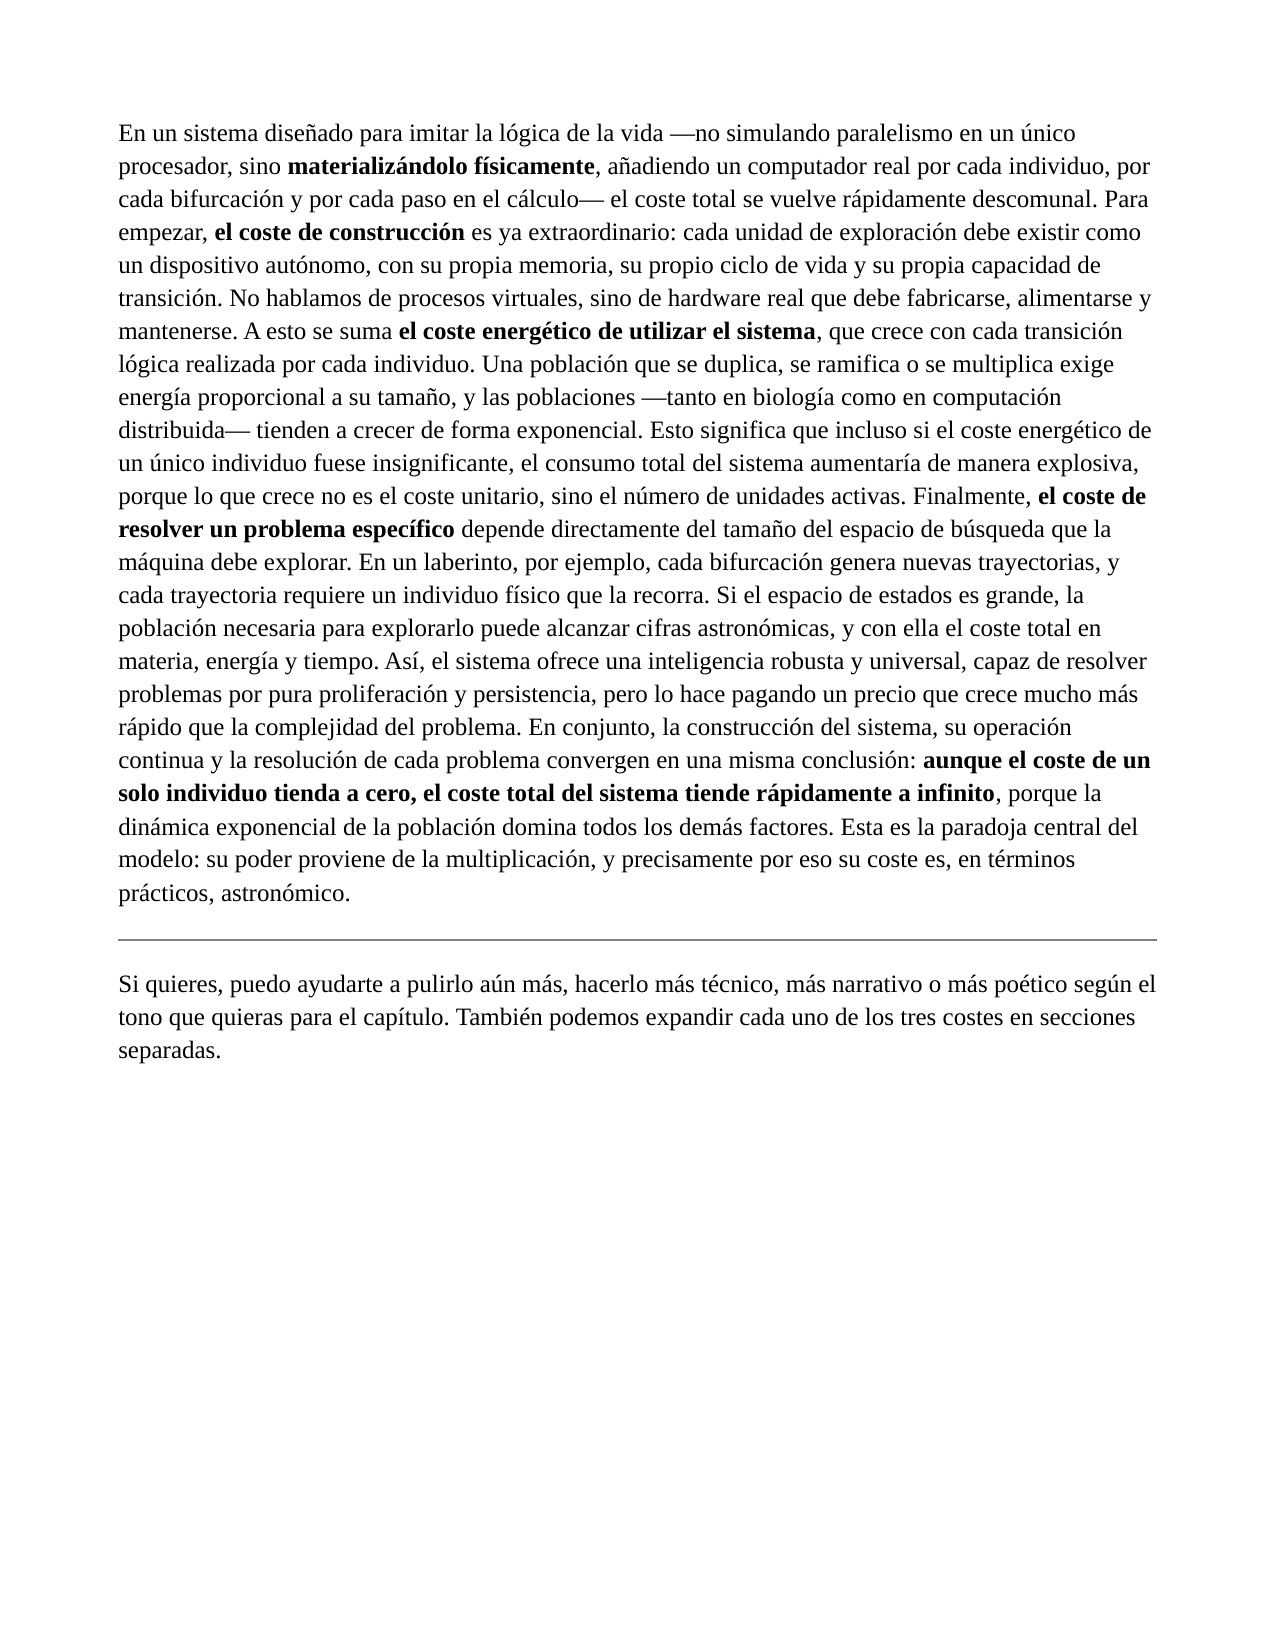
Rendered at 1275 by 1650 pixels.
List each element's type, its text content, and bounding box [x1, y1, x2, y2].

text Si quieres, puedo ayudarte a pulirlo aún más, hacerlo más técnico, más narrativo o más poético según el tono que quieras para el capítulo. También podemos expandir cada uno de los tres costes en secciones separadas. [118, 969, 1157, 1064]
text En un sistema diseñado para imitar la lógica de la vida —no simulando paralelismo en un único procesador, sino materializándolo físicamente, añadiendo un computador real por cada individuo, por cada bifurcación y por cada paso en el cálculo— el coste total se vuelve rápidamente descomunal. Para empezar, el coste de construcción es ya extraordinario: cada unidad de exploración debe existir como un dispositivo autónomo, con su propia memoria, su propio ciclo de vida y su propia capacidad de transición. No hablamos de procesos virtuales, sino de hardware real que debe fabricarse, alimentarse y mantenerse. A esto se suma el coste energético de utilizar el sistema, que crece con cada transición lógica realizada por cada individuo. Una población que se duplica, se ramifica o se multiplica exige energía proporcional a su tamaño, y las poblaciones —tanto en biología como en computación distribuida— tienden a crecer de forma exponencial. Esto significa que incluso si el coste energético de un único individuo fuese insignificante, el consumo total del sistema aumentaría de manera explosiva, porque lo que crece no es el coste unitario, sino el número de unidades activas. Finalmente, el coste de resolver un problema específico depende directamente del tamaño del espacio de búsqueda que la máquina debe explorar. En un laberinto, por ejemplo, cada bifurcación genera nuevas trayectorias, y cada trayectoria requiere un individuo físico que la recorra. Si el espacio de estados es grande, la población necesaria para explorarlo puede alcanzar cifras astronómicas, y con ella el coste total en materia, energía y tiempo. Así, el sistema ofrece una inteligencia robusta y universal, capaz de resolver problemas por pura proliferación y persistencia, pero lo hace pagando un precio que crece mucho más rápido que la complejidad del problema. En conjunto, la construcción del sistema, su operación continua y la resolución de cada problema convergen en una misma conclusión: aunque el coste de un solo individuo tienda a cero, el coste total del sistema tiende rápidamente a infinito, porque la dinámica exponencial de la población domina todos los demás factores. Esta es la paradoja central del modelo: su poder proviene de la multiplicación, y precisamente por eso su coste es, en términos prácticos, astronómico. [118, 118, 1157, 906]
